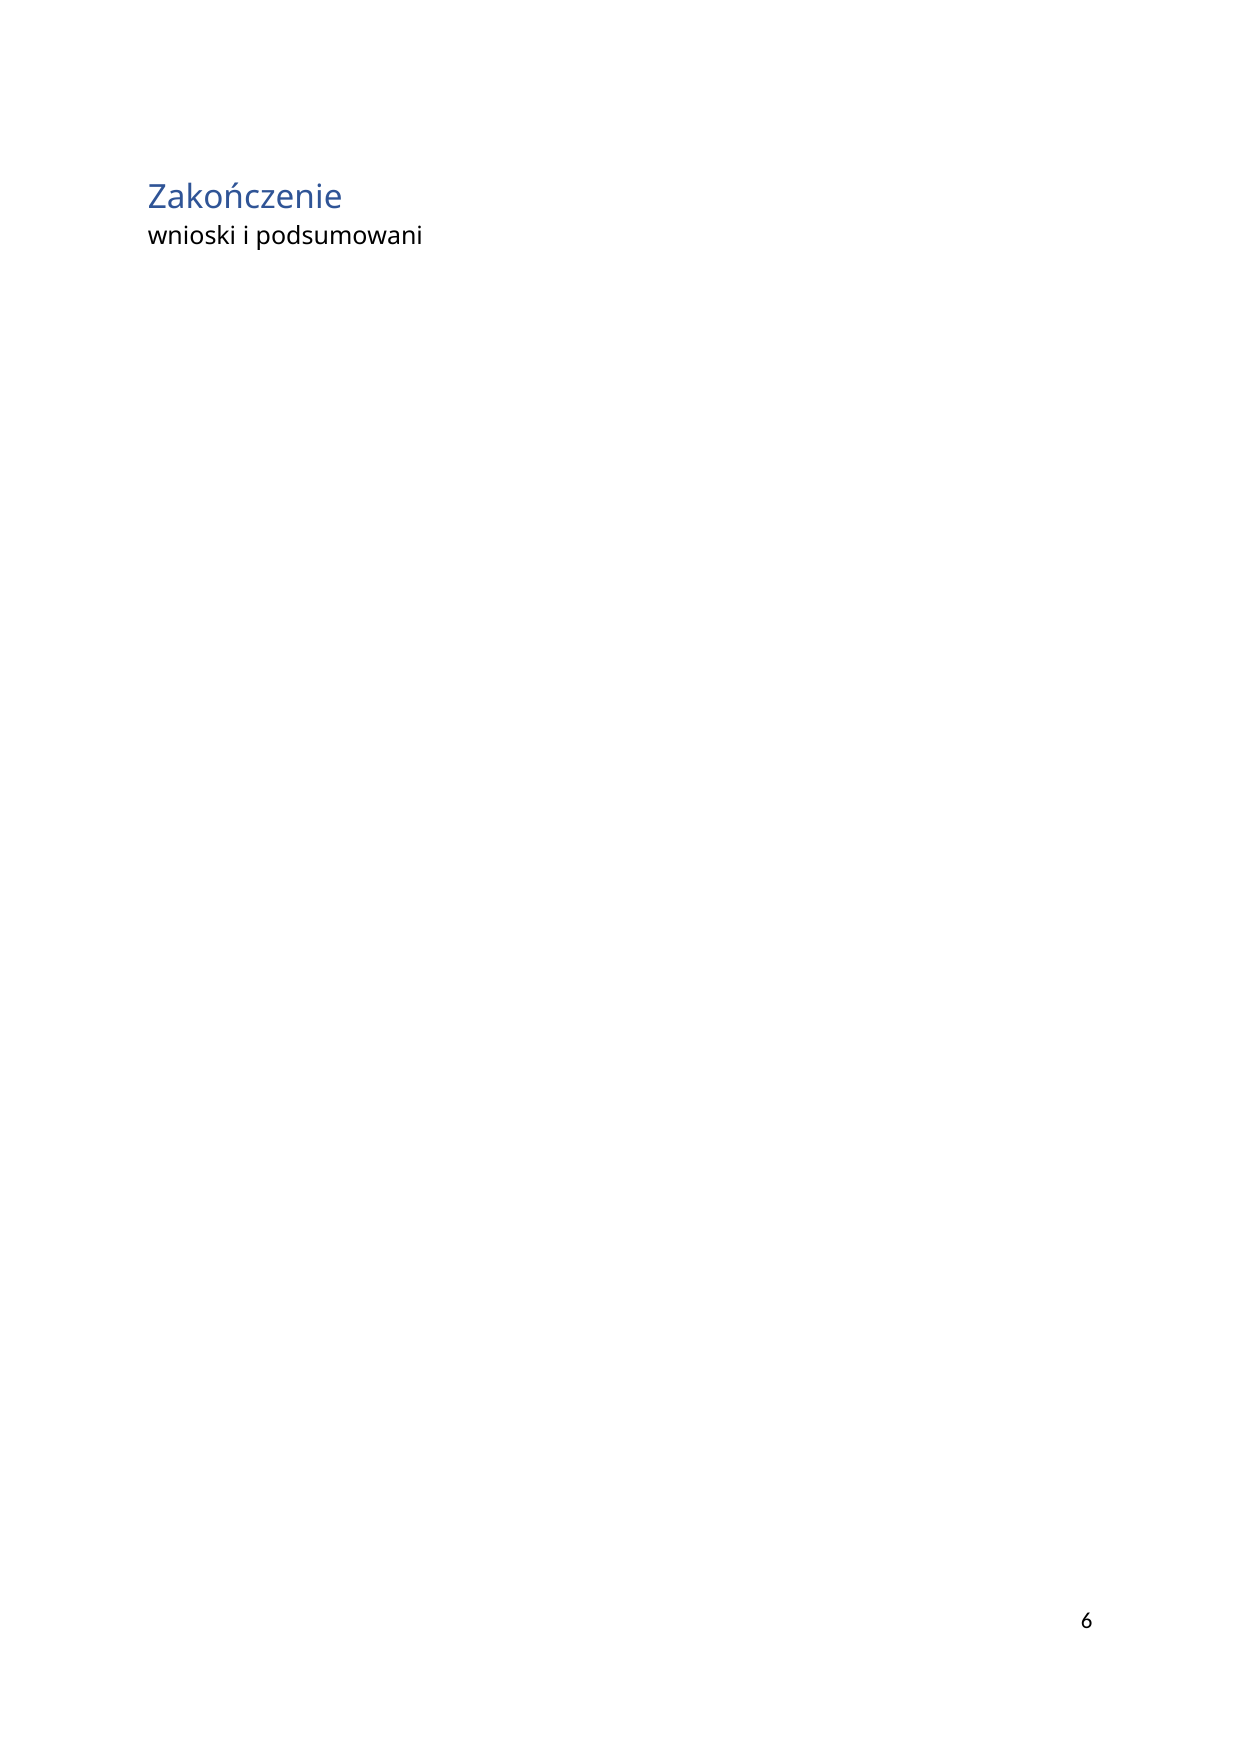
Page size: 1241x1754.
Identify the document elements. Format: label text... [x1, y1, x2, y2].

subtitle Zakończenie [148, 173, 1093, 218]
text wnioski i podsumowani [148, 218, 1093, 252]
